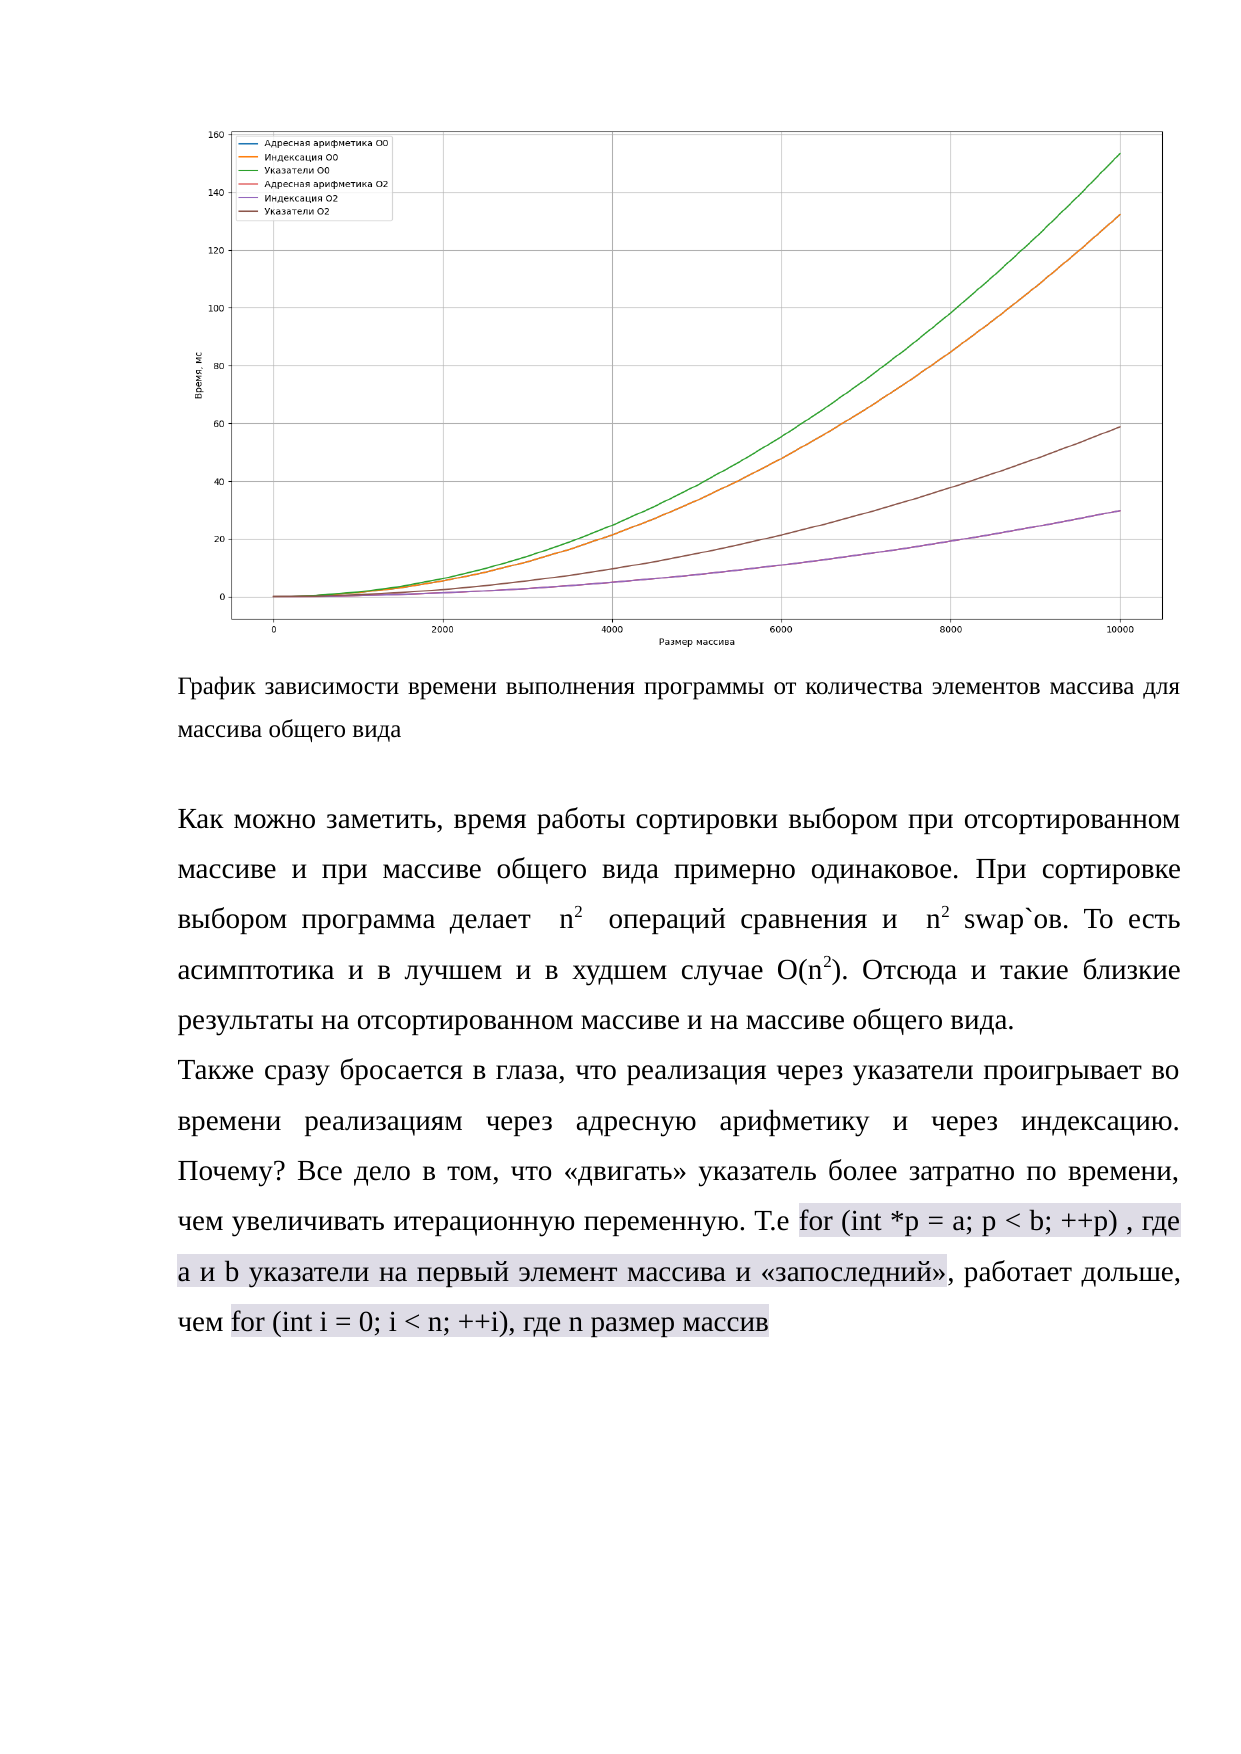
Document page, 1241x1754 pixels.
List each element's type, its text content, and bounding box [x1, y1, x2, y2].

picture [177, 118, 1182, 657]
text Также сразу бросается в глаза, что реализация через указатели проигрывает во времени реализациям через адресную арифметику и через индексацию. Почему? Все дело в том, что «двигать» указатель более затратно по времени, чем увеличивать итерационную переменную. Т.е for (int *p = a; p < b; ++p) , где a и b указатели на первый элемент массива и «запоследний», работает дольше, чем for (int i = 0; i < n; ++i), где n размер массив [177, 1052, 1181, 1337]
text График зависимости времени выполнения программы от количества элементов массива для массива общего вида [177, 657, 1181, 743]
text Как можно заметить, время работы сортировки выбором при отсортированном массиве и при массиве общего вида примерно одинаковое. При сортировке выбором программа делает n2 операций сравнения и n2 swap`ов. То есть асимптотика и в лучшем и в худшем случае О(n2). Отсюда и такие близкие результаты на отсортированном массиве и на массиве общего вида. [177, 801, 1181, 1036]
